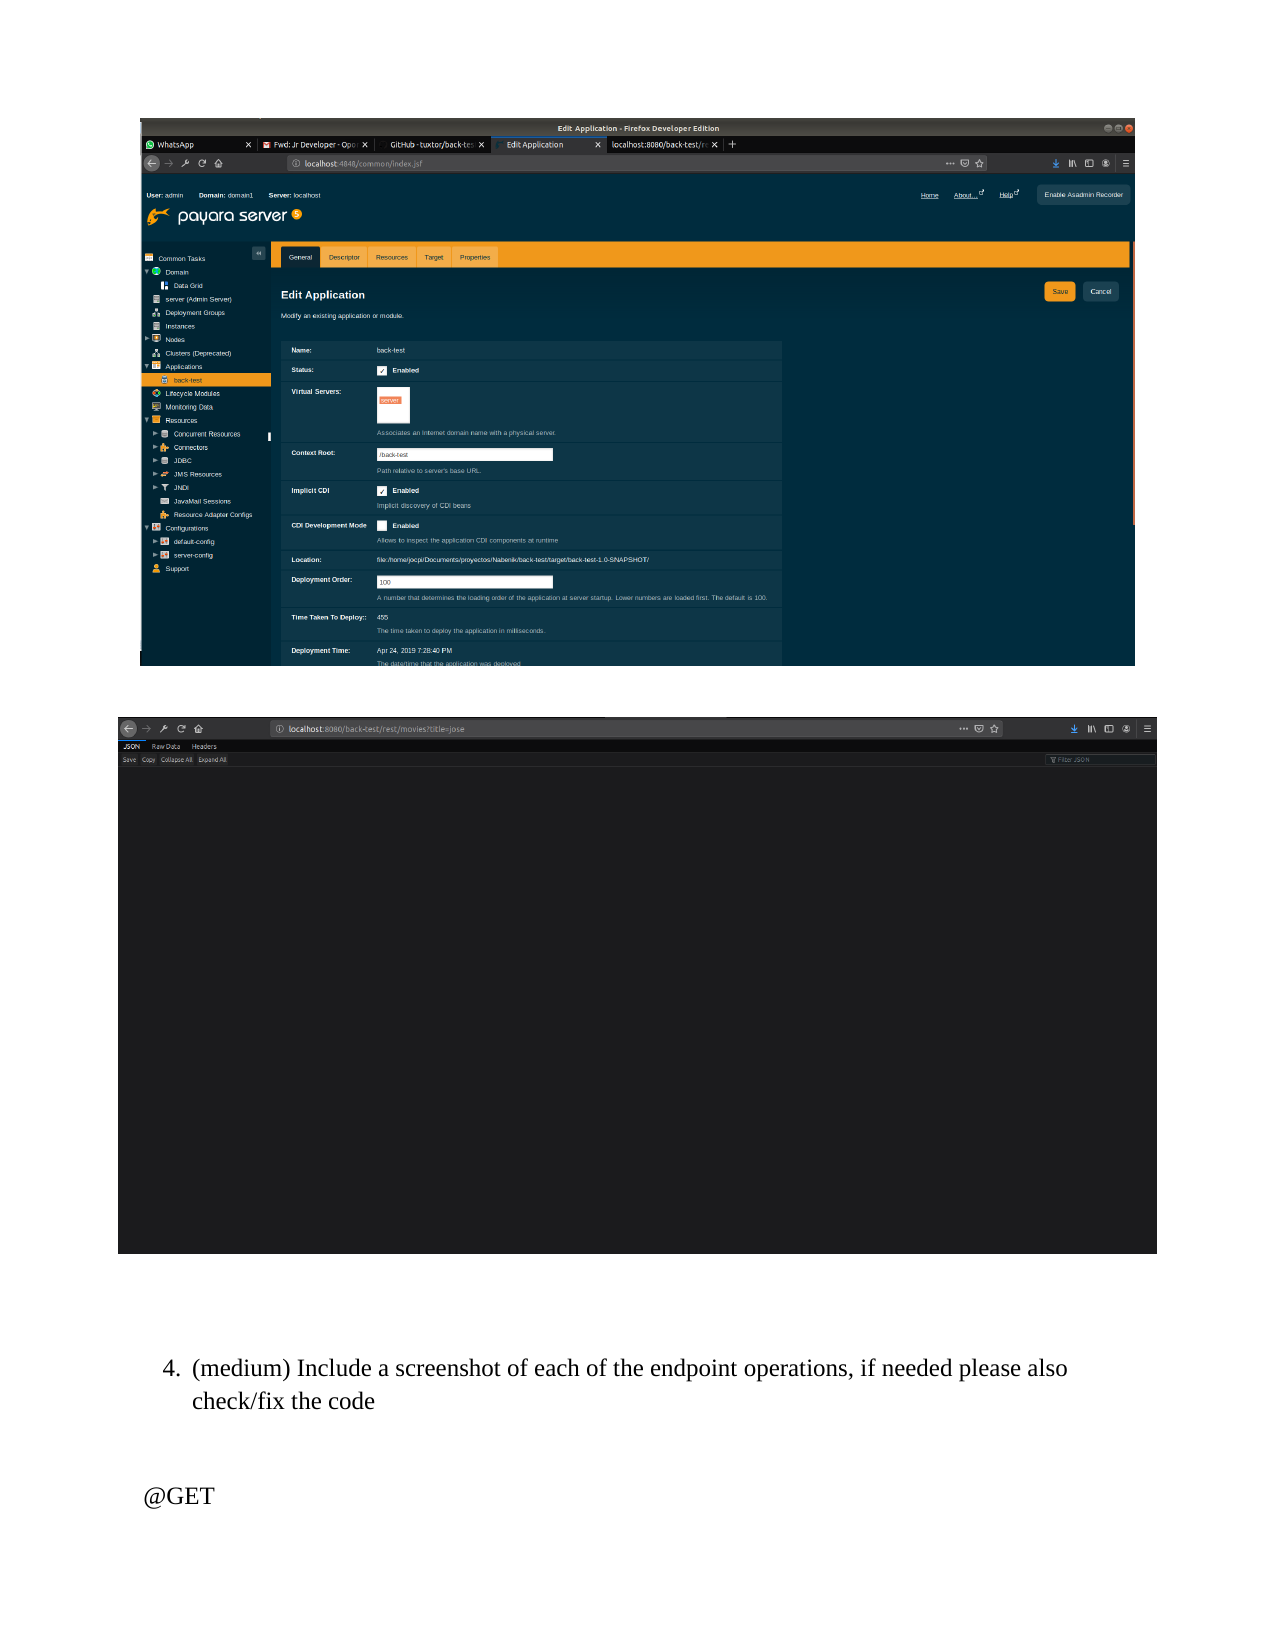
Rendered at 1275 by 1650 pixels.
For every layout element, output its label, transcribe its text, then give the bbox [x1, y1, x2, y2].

picture [282, 342, 781, 380]
picture [196, 212, 201, 220]
picture [161, 538, 168, 544]
picture [153, 524, 160, 530]
picture [282, 482, 781, 549]
picture [153, 403, 160, 410]
picture [282, 383, 781, 441]
picture [153, 565, 159, 572]
picture [148, 210, 166, 224]
picture [1038, 185, 1130, 204]
picture [153, 268, 160, 274]
picture [238, 513, 248, 518]
picture [161, 511, 168, 518]
picture [202, 554, 212, 558]
picture [153, 335, 160, 341]
text @GET [118, 1481, 1157, 1510]
picture [292, 210, 301, 219]
picture [174, 527, 189, 531]
picture [1084, 282, 1118, 301]
picture [153, 362, 160, 368]
picture [161, 444, 168, 451]
picture [321, 314, 335, 319]
picture [1045, 282, 1075, 301]
picture [118, 717, 1157, 1254]
picture [282, 609, 781, 666]
picture [153, 416, 160, 422]
picture [282, 444, 781, 479]
picture [186, 406, 196, 410]
picture [253, 247, 265, 259]
picture [272, 242, 1135, 524]
list (medium) Include a screenshot of each of the endpoint operations, if needed please also check/fix the code [162, 1353, 1157, 1414]
picture [255, 212, 264, 220]
picture [140, 118, 1135, 666]
picture [161, 552, 168, 558]
picture [282, 552, 781, 606]
